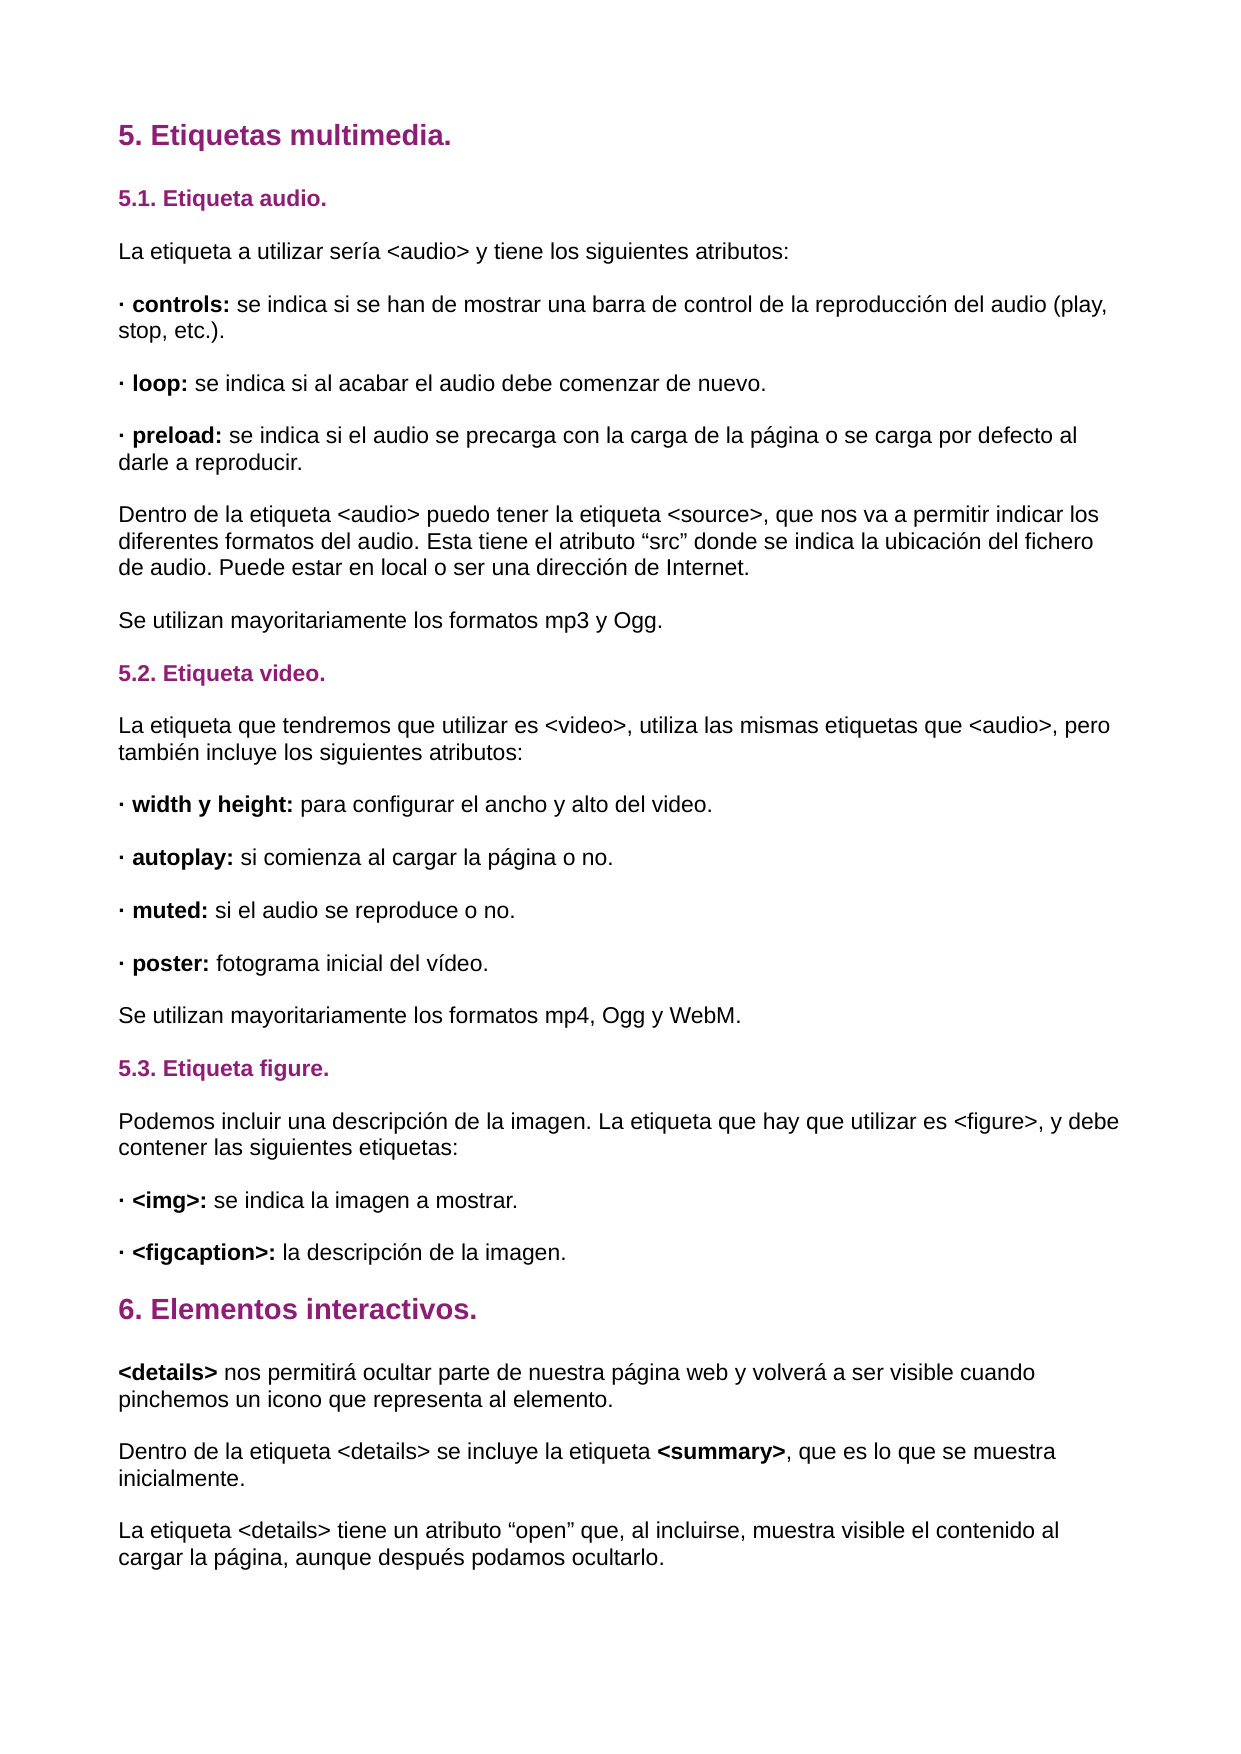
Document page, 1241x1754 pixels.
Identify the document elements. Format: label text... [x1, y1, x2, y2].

text · muted: si el audio se reproduce o no. [118, 897, 1122, 923]
text 5.1. Etiqueta audio. [118, 185, 1122, 212]
text · loop: se indica si al acabar el audio debe comenzar de nuevo. [118, 370, 1122, 396]
text Se utilizan mayoritariamente los formatos mp4, Ogg y WebM. [118, 1002, 1122, 1028]
text 5.3. Etiqueta figure. [118, 1055, 1122, 1081]
text Se utilizan mayoritariamente los formatos mp3 y Ogg. [118, 607, 1122, 633]
text Podemos incluir una descripción de la imagen. La etiqueta que hay que utilizar es <figure>, y debe contener las siguientes etiquetas: [118, 1108, 1122, 1160]
text · autoplay: si comienza al cargar la página o no. [118, 844, 1122, 870]
text Dentro de la etiqueta <audio> puedo tener la etiqueta <source>, que nos va a permitir indicar los diferentes formatos del audio. Esta tiene el atributo “src” donde se indica la ubicación del fichero de audio. Puede estar en local o ser una dirección de Internet. [118, 501, 1122, 581]
text · poster: fotograma inicial del vídeo. [118, 949, 1122, 976]
text 5. Etiquetas multimedia. [118, 118, 1122, 152]
text · controls: se indica si se han de mostrar una barra de control de la reproducción del audio (play, stop, etc.). [118, 291, 1122, 343]
text <details> nos permitirá ocultar parte de nuestra página web y volverá a ser visible cuando pinchemos un icono que representa al elemento. [118, 1359, 1122, 1412]
text La etiqueta que tendremos que utilizar es <video>, utiliza las mismas etiquetas que <audio>, pero también incluye los siguientes atributos: [118, 712, 1122, 765]
text La etiqueta a utilizar sería <audio> y tiene los siguientes atributos: [118, 238, 1122, 264]
text · <img>: se indica la imagen a mostrar. [118, 1187, 1122, 1213]
text La etiqueta <details> tiene un atributo “open” que, al incluirse, muestra visible el contenido al cargar la página, aunque después podamos ocultarlo. [118, 1517, 1122, 1570]
text Dentro de la etiqueta <details> se incluye la etiqueta <summary>, que es lo que se muestra inicialmente. [118, 1438, 1122, 1491]
text 5.2. Etiqueta video. [118, 659, 1122, 686]
text 6. Elementos interactivos. [118, 1292, 1122, 1326]
text · width y height: para configurar el ancho y alto del video. [118, 791, 1122, 818]
text · preload: se indica si el audio se precarga con la carga de la página o se carga por defecto al darle a reproducir. [118, 422, 1122, 475]
text · <figcaption>: la descripción de la imagen. [118, 1239, 1122, 1266]
